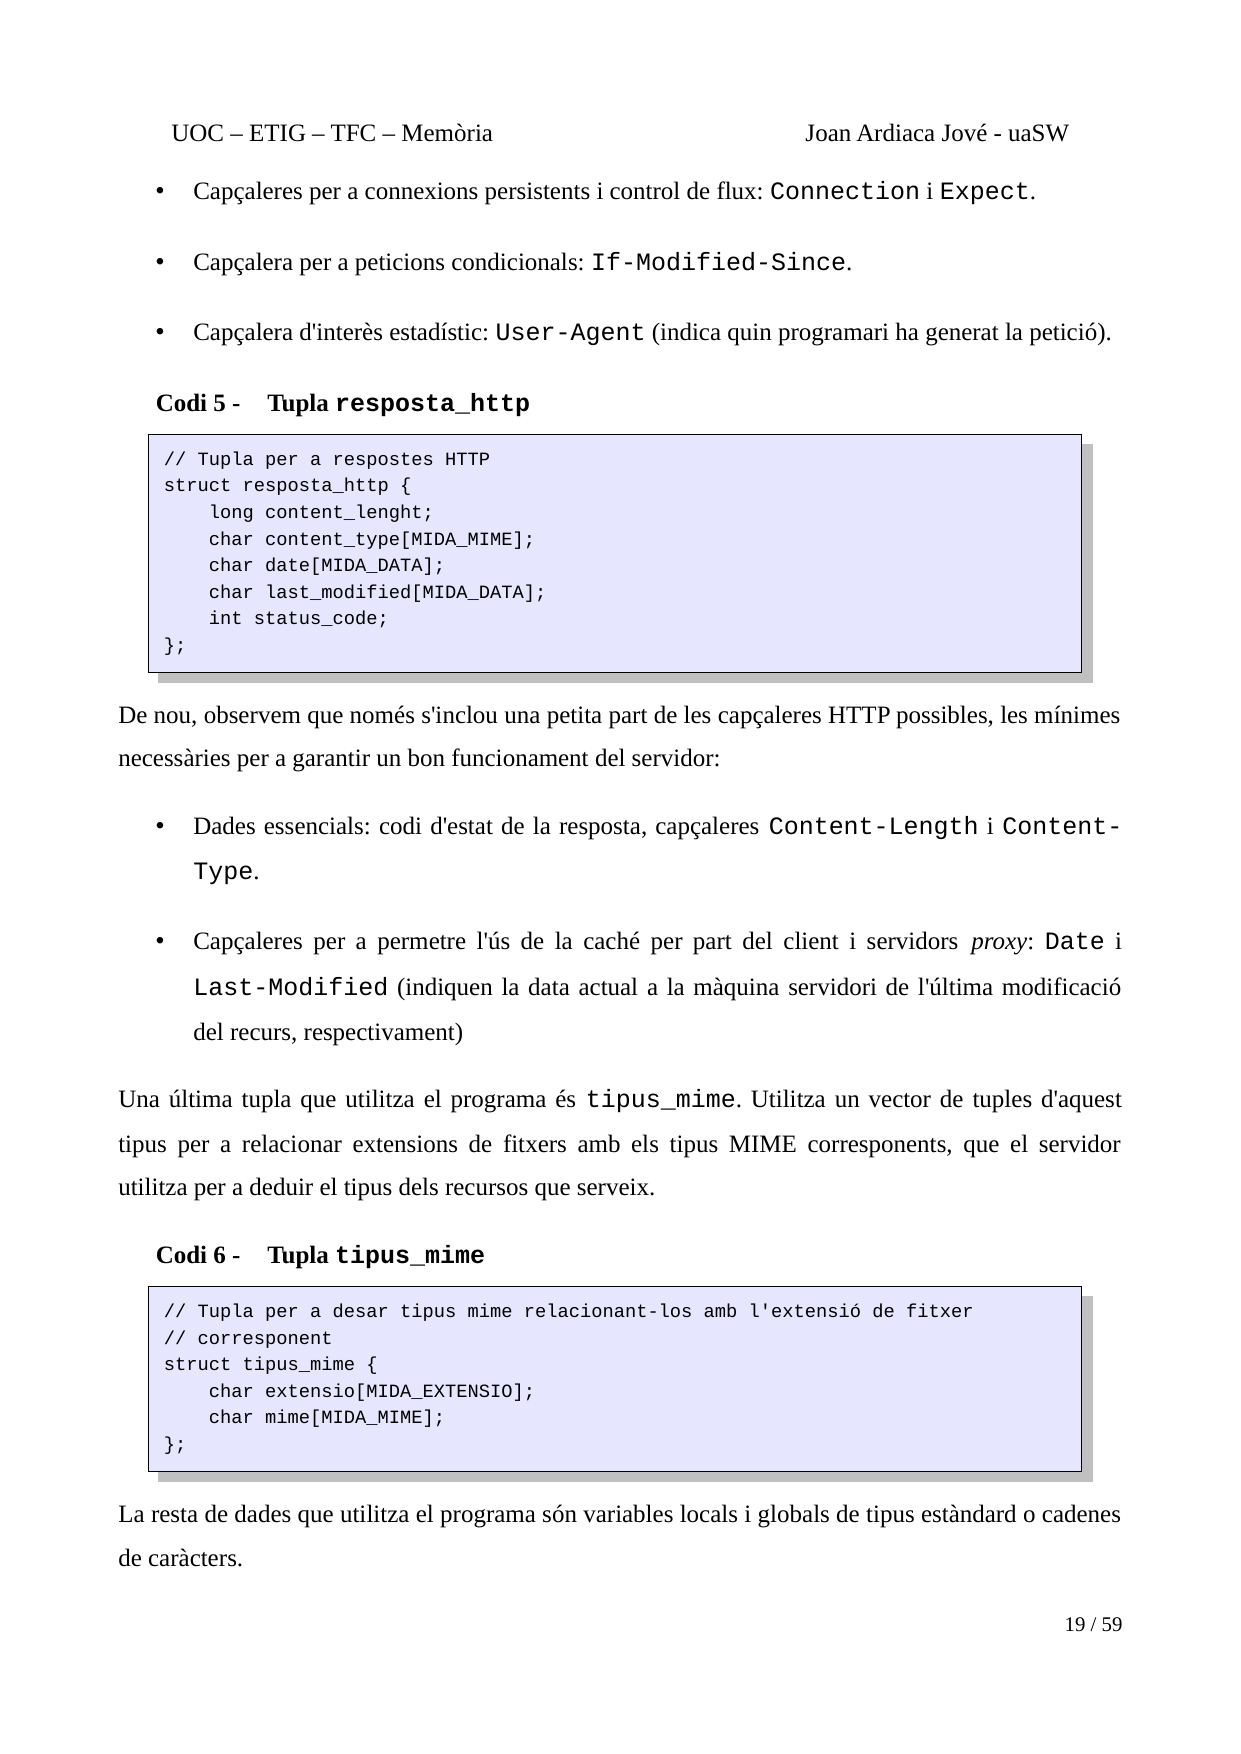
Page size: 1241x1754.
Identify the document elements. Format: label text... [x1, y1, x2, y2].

text // Tupla per a respostes HTTP [149, 435, 1081, 460]
list Tupla resposta_http [156, 388, 1122, 418]
list Capçaleres per a permetre l'ús de la caché per part del client i servidors proxy: Date i Last-Modified (indiquen la data actual a la màquina servidori de l'última modificació del recurs, respectivament) [156, 926, 1122, 1046]
list Capçalera d'interès estadístic: User-Agent (indica quin programari ha generat la petició). [156, 317, 1122, 348]
text char content_type[MIDA_MIME]; [149, 513, 1081, 540]
text struct resposta_http { [149, 460, 1081, 487]
list Capçalera per a peticions condicionals: If-Modified-Since. [156, 247, 1122, 278]
text int status_code; [149, 593, 1081, 620]
text char extensio[MIDA_EXTENSIO]; [149, 1366, 1081, 1392]
text }; [149, 620, 1081, 672]
text Una última tupla que utilitza el programa és tipus_mime. Utilitza un vector de tuples d'aquest tipus per a relacionar extensions de fitxers amb els tipus MIME corresponents, que el servidor utilitza per a deduir el tipus dels recursos que serveix. [118, 1084, 1122, 1201]
list Capçaleres per a connexions persistents i control de flux: Connection i Expect. [156, 176, 1122, 207]
text long content_lenght; [149, 487, 1081, 513]
text }; [149, 1419, 1081, 1471]
text struct tipus_mime { [149, 1339, 1081, 1366]
text char mime[MIDA_MIME]; [149, 1392, 1081, 1419]
list Dades essencials: codi d'estat de la resposta, capçaleres Content-Length i Content-Type. [156, 811, 1122, 887]
text // corresponent [149, 1313, 1081, 1339]
text La resta de dades que utilitza el programa són variables locals i globals de tipus estàndard o cadenes de caràcters. [118, 1499, 1122, 1571]
list Tupla tipus_mime [156, 1240, 1122, 1271]
text De nou, observem que només s'inclou una petita part de les capçaleres HTTP possibles, les mínimes necessàries per a garantir un bon funcionament del servidor: [118, 700, 1122, 772]
text char last_modified[MIDA_DATA]; [149, 567, 1081, 593]
text // Tupla per a desar tipus mime relacionant-los amb l'extensió de fitxer [149, 1287, 1081, 1313]
text char date[MIDA_DATA]; [149, 540, 1081, 567]
